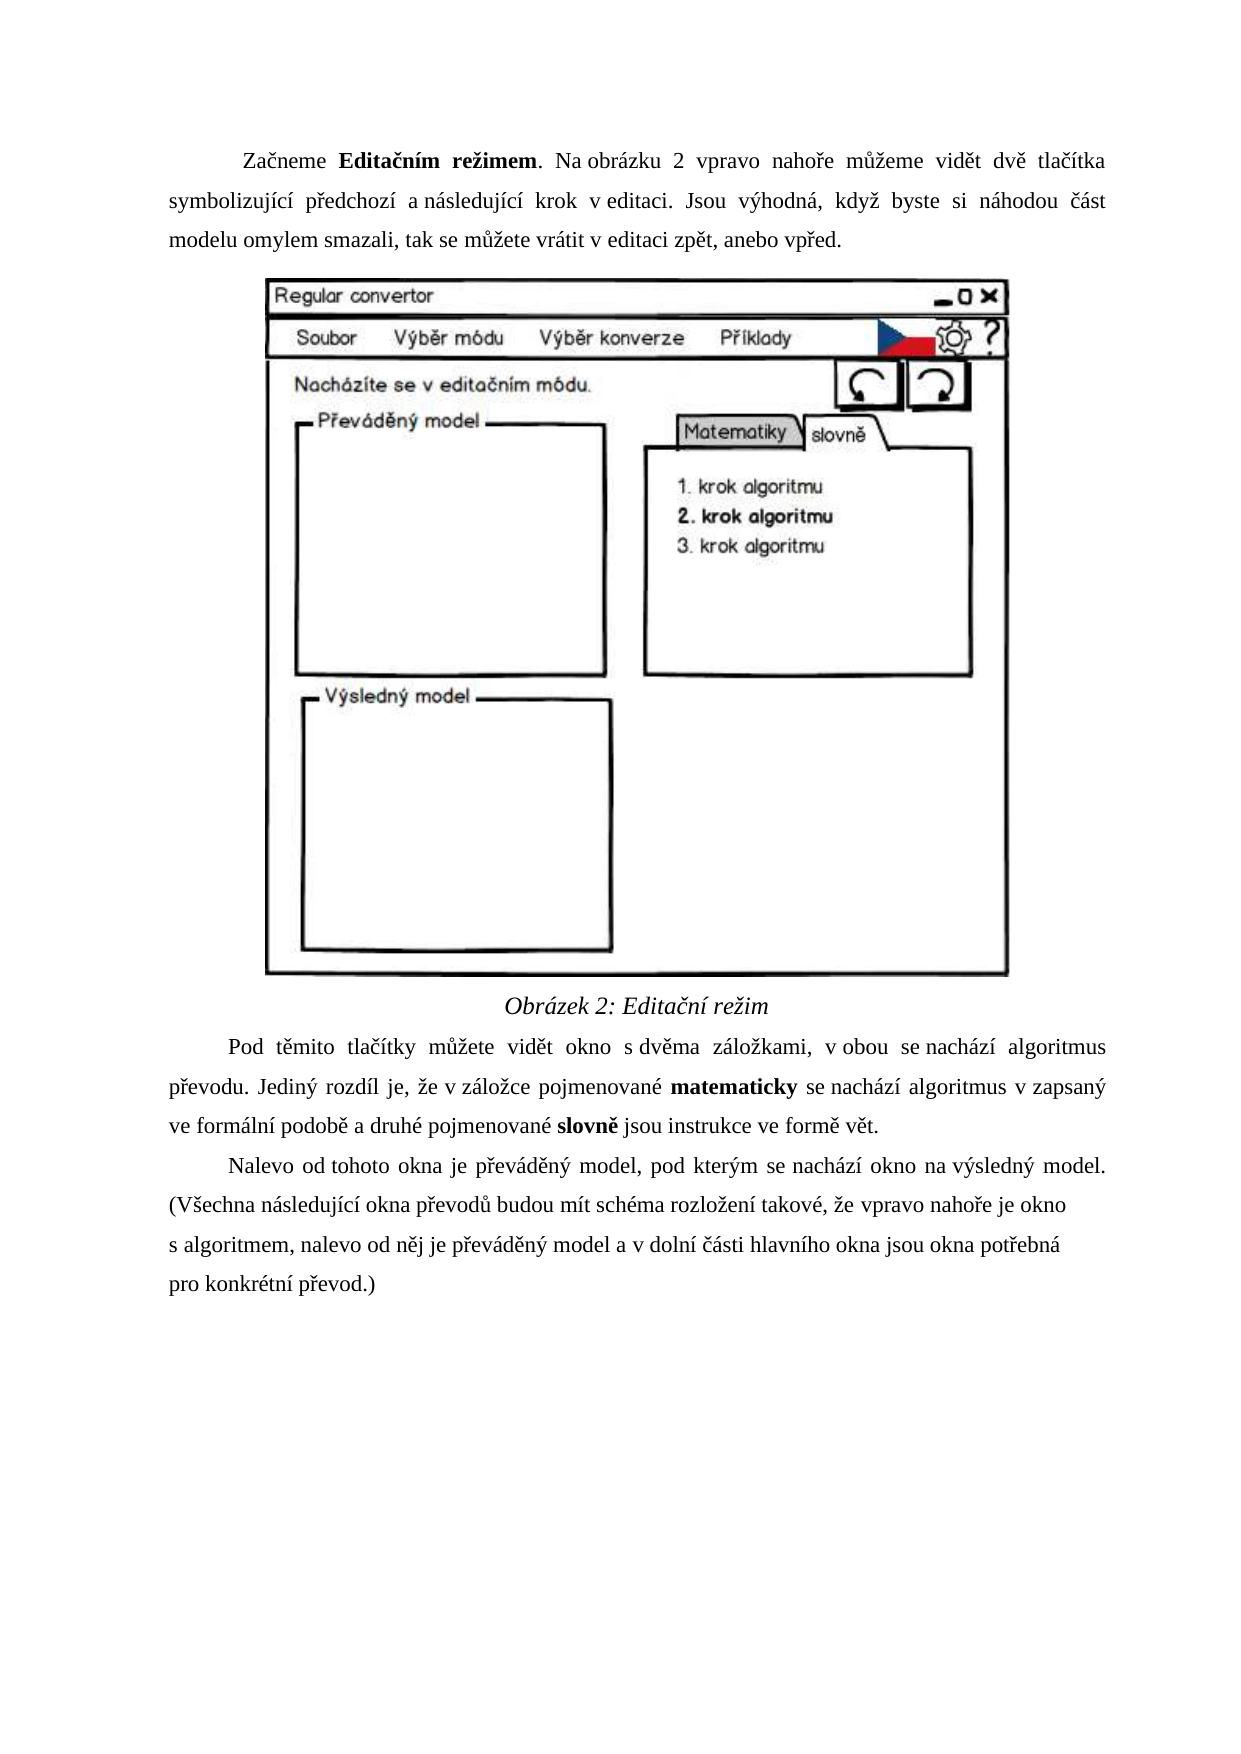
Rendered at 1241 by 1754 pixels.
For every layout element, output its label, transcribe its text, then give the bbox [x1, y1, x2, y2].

text Začneme Editačním režimem. Na obrázku 2 vpravo nahoře můžeme vidět dvě tlačítka symbolizující předchozí a následující krok v editaci. Jsou výhodná, když byste si náhodou část modelu omylem smazali, tak se můžete vrátit v editaci zpět, anebo vpřed. [169, 148, 1106, 253]
text Obrázek 2: Editační režim [265, 977, 1010, 1020]
text pro konkrétní převod.) [169, 1270, 1106, 1297]
text s algoritmem, nalevo od něj je převáděný model a v dolní části hlavního okna jsou okna potřebná [169, 1231, 1106, 1257]
text Nalevo od tohoto okna je převáděný model, pod kterým se nachází okno na výsledný model. (Všechna následující okna převodů budou mít schéma rozložení takové, že vpravo nahoře je okno [169, 1152, 1106, 1218]
picture [265, 278, 1011, 977]
text Pod těmito tlačítky můžete vidět okno s dvěma záložkami, v obou se nachází algoritmus převodu. Jediný rozdíl je, že v záložce pojmenované matematicky se nachází algoritmus v zapsaný ve formální podobě a druhé pojmenované slovně jsou instrukce ve formě vět. [169, 266, 1106, 1139]
